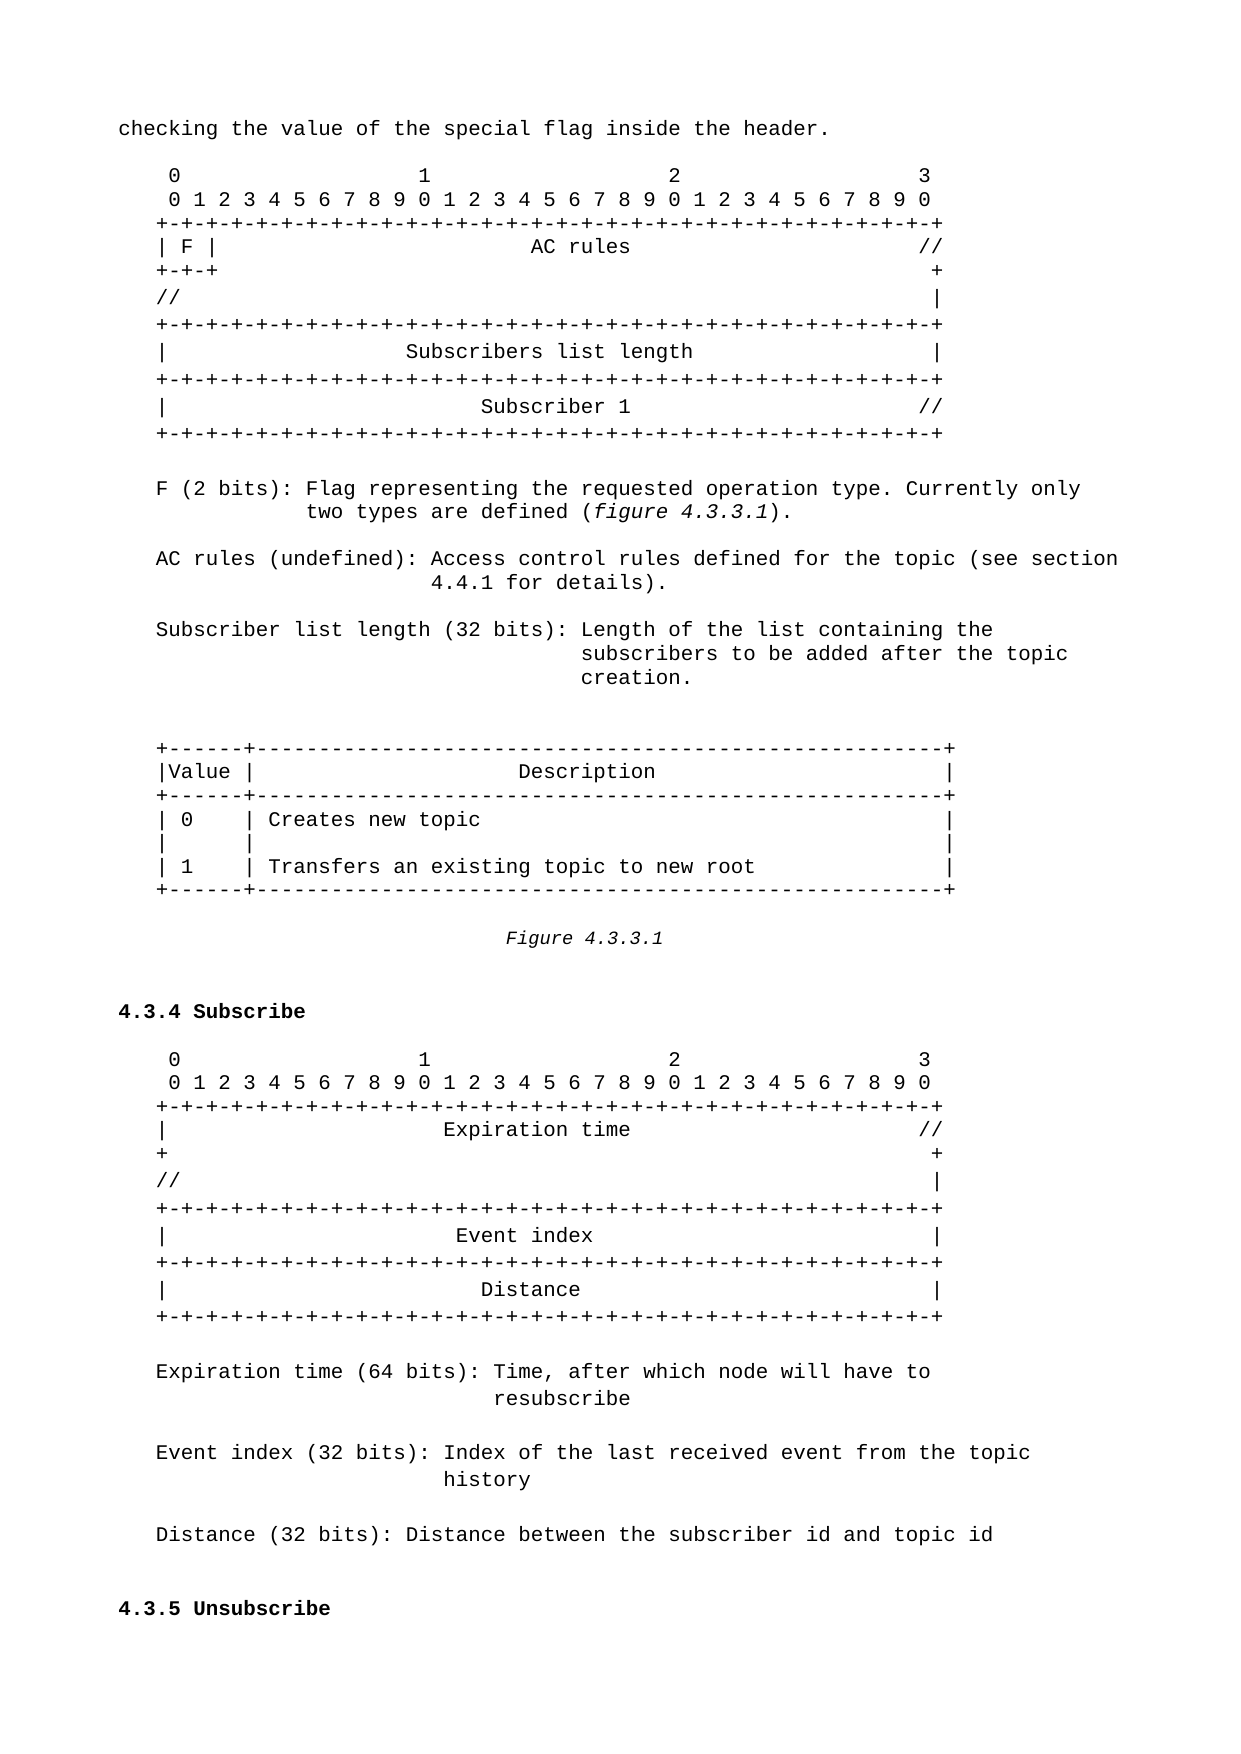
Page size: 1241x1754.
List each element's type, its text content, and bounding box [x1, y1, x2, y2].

text subscribers to be added after the topic [118, 643, 1122, 667]
text 0 1 2 3 [118, 1048, 1122, 1072]
text 4.4.1 for details). [118, 572, 1122, 596]
text +------+-------------------------------------------------------+ [118, 879, 1122, 903]
subtitle 4.3.4 Subscribe [118, 1001, 1122, 1025]
text +-+-+-+-+-+-+-+-+-+-+-+-+-+-+-+-+-+-+-+-+-+-+-+-+-+-+-+-+-+-+-+ [118, 423, 1122, 447]
text | F | AC rules // [118, 236, 1122, 260]
text | 1 | Transfers an existing topic to new root | [118, 856, 1122, 879]
text | Subscriber 1 // [118, 396, 1122, 419]
text checking the value of the special flag inside the header. [118, 118, 1122, 142]
text +-+-+-+-+-+-+-+-+-+-+-+-+-+-+-+-+-+-+-+-+-+-+-+-+-+-+-+-+-+-+-+ [118, 1252, 1122, 1276]
text Subscriber list length (32 bits): Length of the list containing the [118, 619, 1122, 643]
text AC rules (undefined): Access control rules defined for the topic (see section [118, 548, 1122, 572]
text | 0 | Creates new topic | [118, 808, 1122, 832]
text | Event index | [118, 1225, 1122, 1248]
text + + [118, 1143, 1122, 1167]
text | | | [118, 832, 1122, 856]
text resubscribe [118, 1388, 1122, 1411]
subtitle 4.3.5 Unsubscribe [118, 1598, 1122, 1622]
text two types are defined (figure 4.3.3.1). [118, 501, 1122, 525]
text history [118, 1469, 1122, 1493]
text +------+-------------------------------------------------------+ [118, 785, 1122, 808]
text Distance (32 bits): Distance between the subscriber id and topic id [118, 1524, 1122, 1547]
text | Distance | [118, 1279, 1122, 1303]
text +-+-+-+-+-+-+-+-+-+-+-+-+-+-+-+-+-+-+-+-+-+-+-+-+-+-+-+-+-+-+-+ [118, 1096, 1122, 1119]
text creation. [118, 667, 1122, 690]
text Event index (32 bits): Index of the last received event from the topic [118, 1442, 1122, 1466]
text | Expiration time // [118, 1119, 1122, 1143]
text F (2 bits): Flag representing the requested operation type. Currently only [118, 477, 1122, 501]
text Figure 4.3.3.1 [118, 927, 1122, 950]
text |Value | Description | [118, 761, 1122, 785]
text 0 1 2 3 [118, 165, 1122, 189]
text +-+-+-+-+-+-+-+-+-+-+-+-+-+-+-+-+-+-+-+-+-+-+-+-+-+-+-+-+-+-+-+ [118, 314, 1122, 338]
text Expiration time (64 bits): Time, after which node will have to [118, 1361, 1122, 1384]
text // | [118, 287, 1122, 311]
text +-+-+-+-+-+-+-+-+-+-+-+-+-+-+-+-+-+-+-+-+-+-+-+-+-+-+-+-+-+-+-+ [118, 369, 1122, 392]
text +-+-+-+-+-+-+-+-+-+-+-+-+-+-+-+-+-+-+-+-+-+-+-+-+-+-+-+-+-+-+-+ [118, 1197, 1122, 1221]
text +-+-+-+-+-+-+-+-+-+-+-+-+-+-+-+-+-+-+-+-+-+-+-+-+-+-+-+-+-+-+-+ [118, 213, 1122, 236]
text 0 1 2 3 4 5 6 7 8 9 0 1 2 3 4 5 6 7 8 9 0 1 2 3 4 5 6 7 8 9 0 [118, 189, 1122, 213]
text +-+-+-+-+-+-+-+-+-+-+-+-+-+-+-+-+-+-+-+-+-+-+-+-+-+-+-+-+-+-+-+ [118, 1306, 1122, 1330]
text | Subscribers list length | [118, 342, 1122, 365]
text +-+-+ + [118, 260, 1122, 284]
text +------+-------------------------------------------------------+ [118, 738, 1122, 761]
text // | [118, 1170, 1122, 1194]
text 0 1 2 3 4 5 6 7 8 9 0 1 2 3 4 5 6 7 8 9 0 1 2 3 4 5 6 7 8 9 0 [118, 1072, 1122, 1096]
